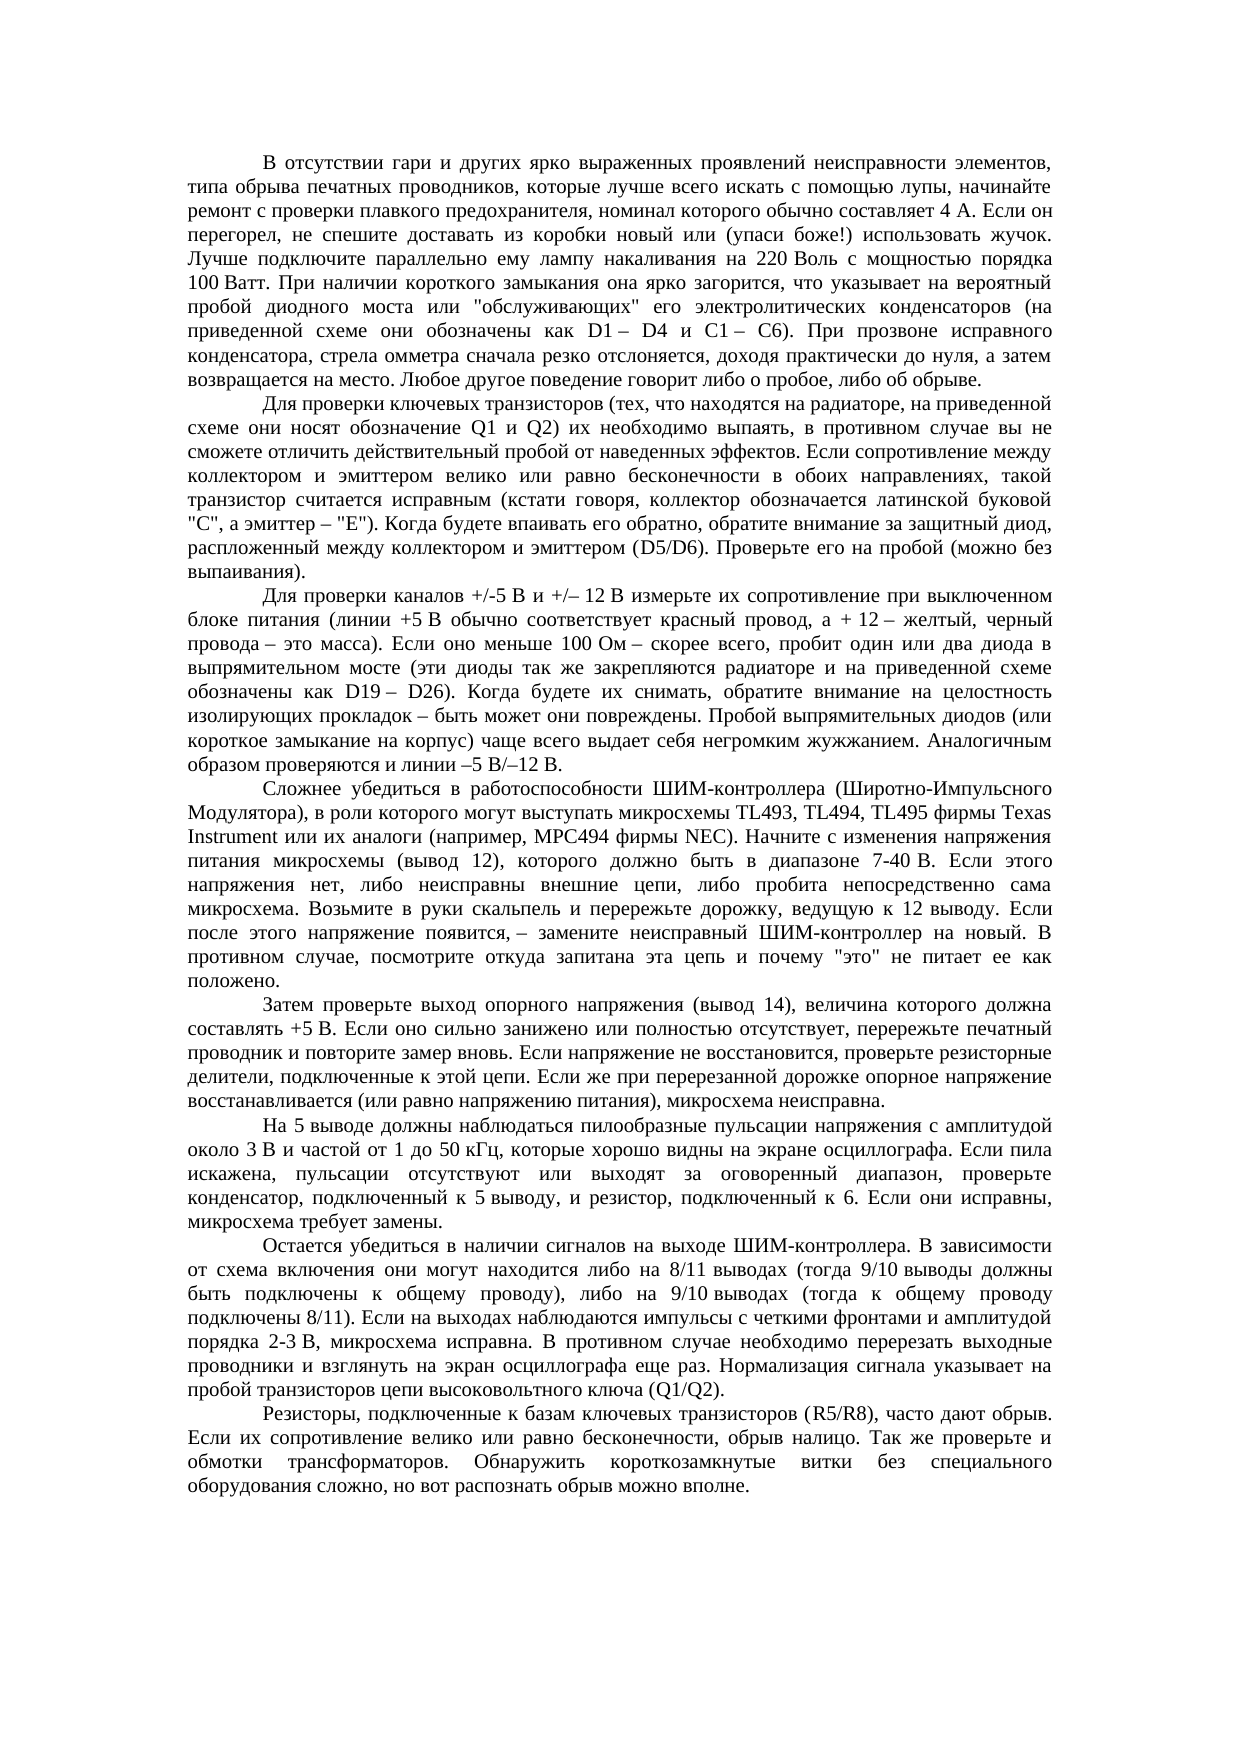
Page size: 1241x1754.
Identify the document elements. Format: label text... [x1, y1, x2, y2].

text Резисторы, подключенные к базам ключевых транзисторов (R5/R8), часто дают обрыв. Если их сопротивление велико или равно бесконечности, обрыв налицо. Так же проверьте и обмотки трансформаторов. Обнаружить короткозамкнутые витки без специального оборудования сложно, но вот распознать обрыв можно вполне. [187, 1401, 1053, 1497]
text Остается убедиться в наличии сигналов на выходе ШИМ-контроллера. В зависимости от схема включения они могут находится либо на 8/11 выводах (тогда 9/10 выводы должны быть подключены к общему проводу), либо на 9/10 выводах (тогда к общему проводу подключены 8/11). Если на выходах наблюдаются импульсы с четкими фронтами и амплитудой порядка 2-3 В, микросхема исправна. В противном случае необходимо перерезать выходные проводники и взглянуть на экран осциллографа еще раз. Нормализация сигнала указывает на пробой транзисторов цепи высоковольтного ключа (Q1/Q2). [187, 1233, 1053, 1401]
text Для проверки каналов +/-5 В и +/– 12 В измерьте их сопротивление при выключенном блоке питания (линии +5 В обычно соответствует красный провод, а + 12 – желтый, черный провода – это масса). Если оно меньше 100 Ом – скорее всего, пробит один или два диода в выпрямительном мосте (эти диоды так же закрепляются радиаторе и на приведенной схеме обозначены как D19 – D26). Когда будете их снимать, обратите внимание на целостность изолирующих прокладок – быть может они повреждены. Пробой выпрямительных диодов (или короткое замыкание на корпус) чаще всего выдает себя негромким жужжанием. Аналогичным образом проверяются и линии –5 B/–12 В. [187, 583, 1053, 776]
text В отсутствии гари и других ярко выраженных проявлений неисправности элементов, типа обрыва печатных проводников, которые лучше всего искать с помощью лупы, начинайте ремонт с проверки плавкого предохранителя, номинал которого обычно составляет 4 А. Если он перегорел, не спешите доставать из коробки новый или (упаси боже!) использовать жучок. Лучше подключите параллельно ему лампу накаливания на 220 Воль с мощностью порядка 100 Ватт. При наличии короткого замыкания она ярко загорится, что указывает на вероятный пробой диодного моста или "обслуживающих" его электролитических конденсаторов (на приведенной схеме они обозначены как D1 – D4 и С1 – С6). При прозвоне исправного конденсатора, стрела омметра сначала резко отслоняется, доходя практически до нуля, а затем возвращается на место. Любое другое поведение говорит либо о пробое, либо об обрыве. [187, 150, 1053, 391]
text Затем проверьте выход опорного напряжения (вывод 14), величина которого должна составлять +5 В. Если оно сильно занижено или полностью отсутствует, перережьте печатный проводник и повторите замер вновь. Если напряжение не восстановится, проверьте резисторные делители, подключенные к этой цепи. Если же при перерезанной дорожке опорное напряжение восстанавливается (или равно напряжению питания), микросхема неисправна. [187, 992, 1053, 1112]
text На 5 выводе должны наблюдаться пилообразные пульсации напряжения с амплитудой около 3 В и частой от 1 до 50 кГц, которые хорошо видны на экране осциллографа. Если пила искажена, пульсации отсутствуют или выходят за оговоренный диапазон, проверьте конденсатор, подключенный к 5 выводу, и резистор, подключенный к 6. Если они исправны, микросхема требует замены. [187, 1112, 1053, 1233]
text Сложнее убедиться в работоспособности ШИМ-контроллера (Широтно-Импульсного Модулятора), в роли которого могут выступать микросхемы TL493, TL494, TL495 фирмы Texas Instrument или их аналоги (например, МРС494 фирмы NEC). Начните с изменения напряжения питания микросхемы (вывод 12), которого должно быть в диапазоне 7-40 В. Если этого напряжения нет, либо неисправны внешние цепи, либо пробита непосредственно сама микросхема. Возьмите в руки скальпель и перережьте дорожку, ведущую к 12 выводу. Если после этого напряжение появится, – замените неисправный ШИМ-контроллер на новый. В противном случае, посмотрите откуда запитана эта цепь и почему "это" не питает ее как положено. [187, 776, 1053, 992]
text Для проверки ключевых транзисторов (тех, что находятся на радиаторе, на приведенной схеме они носят обозначение Q1 и Q2) их необходимо выпаять, в противном случае вы не сможете отличить действительный пробой от наведенных эффектов. Если сопротивление между коллектором и эмиттером велико или равно бесконечности в обоих направлениях, такой транзистор считается исправным (кстати говоря, коллектор обозначается латинской буковой "C", а эмиттер – "E"). Когда будете впаивать его обратно, обратите внимание за защитный диод, распложенный между коллектором и эмиттером (D5/D6). Проверьте его на пробой (можно без выпаивания). [187, 391, 1053, 583]
